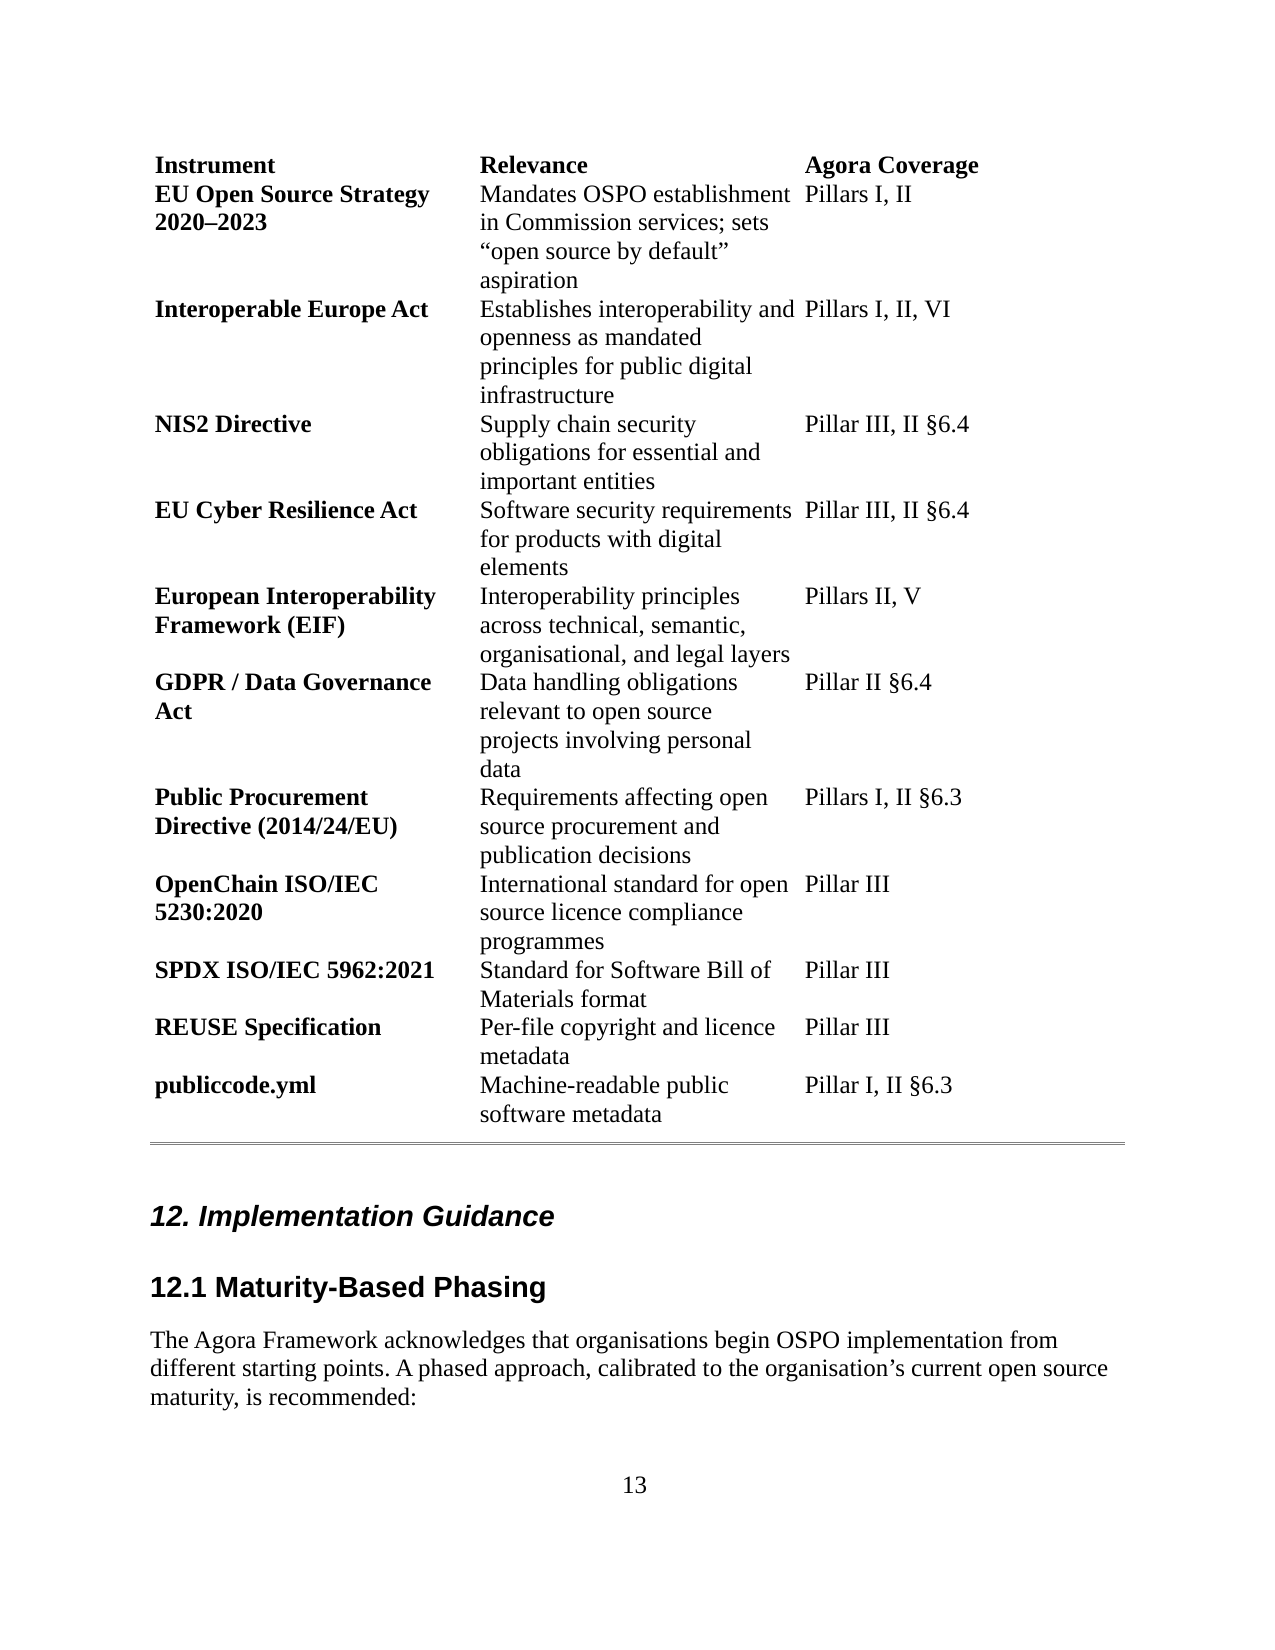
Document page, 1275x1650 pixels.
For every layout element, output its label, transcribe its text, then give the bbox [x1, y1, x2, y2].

table_cell Pillar I, II §6.3 [800, 1070, 1125, 1127]
subtitle 12.1 Maturity-Based Phasing [150, 1270, 1125, 1303]
table_cell Pillars I, II [800, 179, 1125, 294]
table_cell Standard for Software Bill of Materials format [475, 955, 800, 1012]
table_cell Requirements affecting open source procurement and publication decisions [475, 783, 800, 869]
table_cell International standard for open source licence compliance programmes [475, 869, 800, 955]
table_cell NIS2 Directive [150, 409, 475, 495]
table_cell European Interoperability Framework (EIF) [150, 581, 475, 667]
table_cell Machine-readable public software metadata [475, 1070, 800, 1127]
table_cell Pillar III [800, 955, 1125, 1012]
table_cell Supply chain security obligations for essential and important entities [475, 409, 800, 495]
table_cell publiccode.yml [150, 1070, 475, 1127]
table_cell Pillars II, V [800, 581, 1125, 667]
table_cell Interoperability principles across technical, semantic, organisational, and legal layers [475, 581, 800, 667]
table_cell Pillar III, II §6.4 [800, 409, 1125, 495]
text The Agora Framework acknowledges that organisations begin OSPO implementation from different starting points. A phased approach, calibrated to the organisation’s current open source maturity, is recommended: [150, 1325, 1125, 1411]
table_header Agora Coverage [800, 150, 1125, 179]
table_cell SPDX ISO/IEC 5962:2021 [150, 955, 475, 1012]
table_cell OpenChain ISO/IEC 5230:2020 [150, 869, 475, 955]
table_cell Pillar III [800, 1013, 1125, 1070]
table_header Relevance [475, 150, 800, 179]
table_cell Per-file copyright and licence metadata [475, 1013, 800, 1070]
table_cell EU Open Source Strategy 2020–2023 [150, 179, 475, 294]
table_cell Pillars I, II §6.3 [800, 783, 1125, 869]
table_cell Mandates OSPO establishment in Commission services; sets “open source by default” aspiration [475, 179, 800, 294]
table_cell Pillar II §6.4 [800, 668, 1125, 782]
table_cell Public Procurement Directive (2014/24/EU) [150, 783, 475, 869]
table_cell Software security requirements for products with digital elements [475, 495, 800, 581]
table_cell Establishes interoperability and openness as mandated principles for public digital infrastructure [475, 294, 800, 409]
table_cell Pillar III [800, 869, 1125, 955]
table_cell GDPR / Data Governance Act [150, 668, 475, 782]
table_cell Pillar III, II §6.4 [800, 495, 1125, 581]
table_cell REUSE Specification [150, 1013, 475, 1070]
subtitle 12. Implementation Guidance [150, 1199, 1125, 1232]
table_header Instrument [150, 150, 475, 179]
table_cell Pillars I, II, VI [800, 294, 1125, 409]
table_cell EU Cyber Resilience Act [150, 495, 475, 581]
table_cell Data handling obligations relevant to open source projects involving personal data [475, 668, 800, 782]
table_cell Interoperable Europe Act [150, 294, 475, 409]
